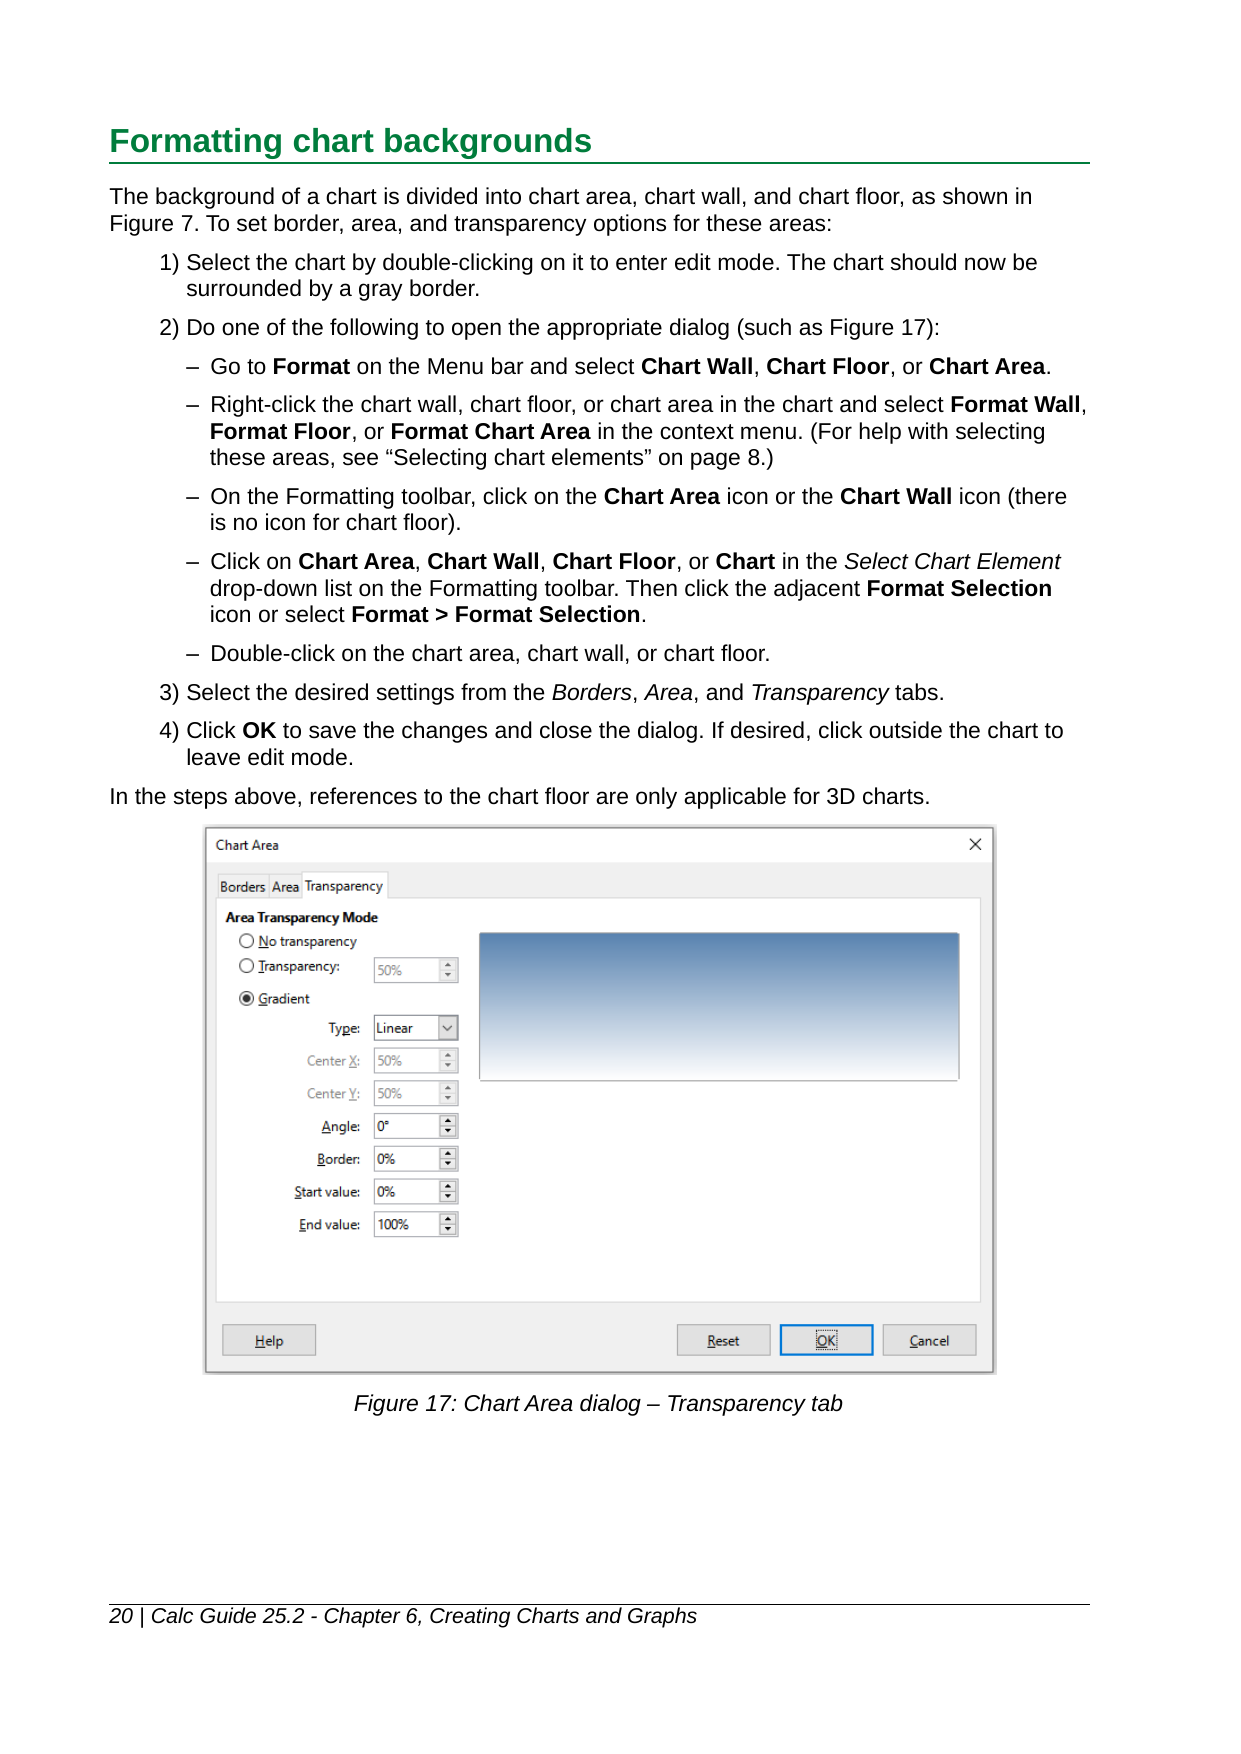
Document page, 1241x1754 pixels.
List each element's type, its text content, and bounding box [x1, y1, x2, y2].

subtitle Formatting chart backgrounds [109, 121, 1090, 162]
list On the Formatting toolbar, click on the Chart Area icon or the Chart Wall icon (there is no icon for chart floor). [186, 483, 1090, 536]
list Select the desired settings from the Borders, Area, and Transparency tabs. [186, 679, 1090, 705]
text In the steps above, references to the chart floor are only applicable for 3D charts. [109, 783, 1090, 809]
text Figure 17: Chart Area dialog – Transparency tab [199, 1390, 1000, 1416]
list Click on Chart Area, Chart Wall, Chart Floor, or Chart in the Select Chart Element drop-down list on the Formatting toolbar. Then click the adjacent Format Selection icon or select Format > Format Selection. [186, 548, 1090, 627]
list Go to Format on the Menu bar and select Chart Wall, Chart Floor, or Chart Area. [186, 353, 1090, 379]
list Click OK to save the changes and close the dialog. If desired, click outside the chart to leave edit mode. [186, 717, 1090, 770]
list Double-click on the chart area, chart wall, or chart floor. [186, 640, 1090, 666]
picture [202, 824, 997, 1375]
list The background of a chart is divided into chart area, chart wall, and chart floor, as shown in Figure 7. To set border, area, and transparency options for these areas: [109, 183, 1090, 236]
list Do one of the following to open the appropriate dialog (such as Figure 17): [186, 314, 1090, 340]
list Select the chart by double-clicking on it to enter edit mode. The chart should now be surrounded by a gray border. [186, 248, 1090, 301]
list Right-click the chart wall, chart floor, or chart area in the chart and select Format Wall, Format Floor, or Format Chart Area in the context menu. (For help with selecting these areas, see “Selecting chart elements” on page 8.) [186, 391, 1090, 471]
